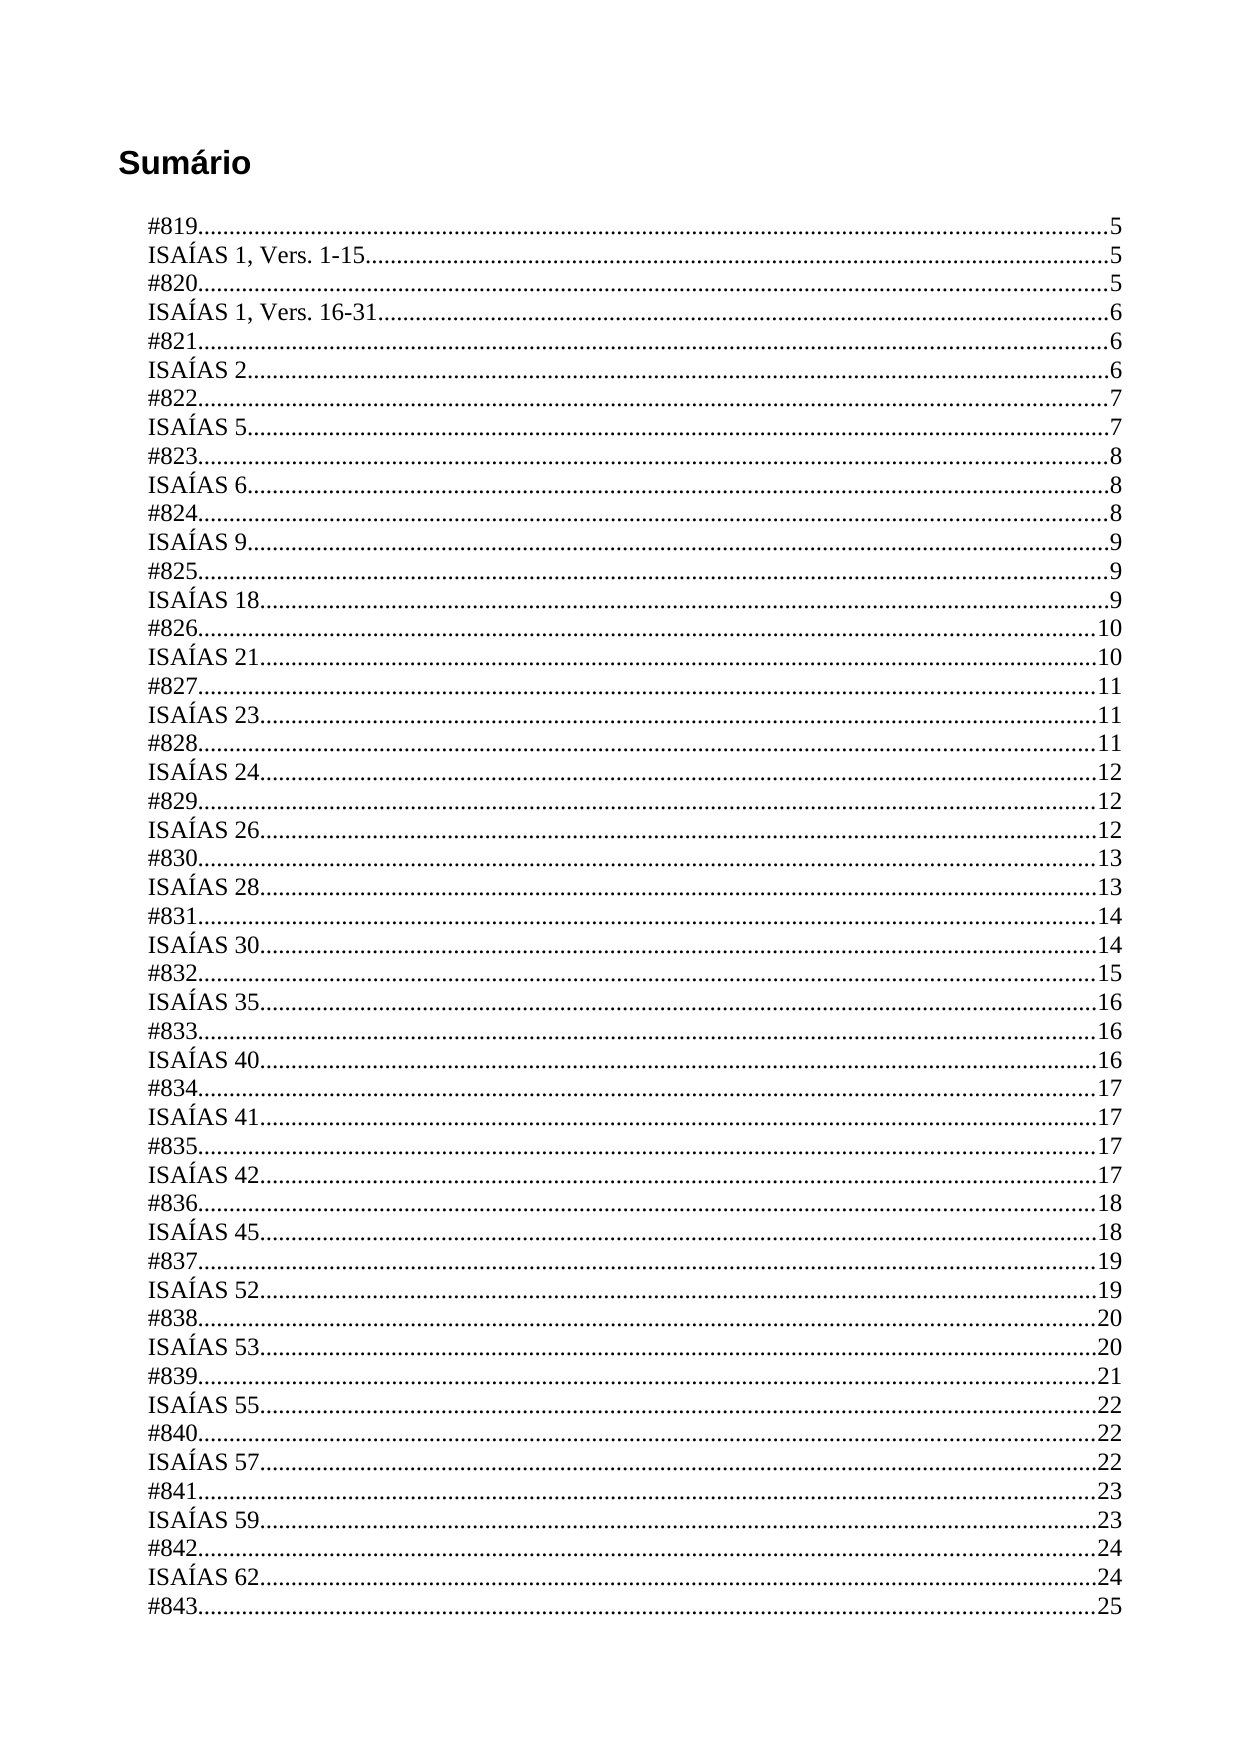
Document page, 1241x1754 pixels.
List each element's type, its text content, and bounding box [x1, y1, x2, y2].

text #843 25 [148, 1591, 1122, 1620]
text #829 12 [148, 786, 1122, 815]
text ISAÍAS 45 18 [148, 1217, 1122, 1246]
text ISAÍAS 57 22 [148, 1447, 1122, 1476]
text ISAÍAS 40 16 [148, 1045, 1122, 1073]
text ISAÍAS 53 20 [148, 1332, 1122, 1361]
text #834 17 [148, 1073, 1122, 1102]
text ISAÍAS 23 11 [148, 700, 1122, 728]
text ISAÍAS 21 10 [148, 642, 1122, 671]
text ISAÍAS 5 7 [148, 412, 1122, 441]
text #821 6 [148, 326, 1122, 355]
text ISAÍAS 9 9 [148, 527, 1122, 556]
text ISAÍAS 28 13 [148, 872, 1122, 901]
text #828 11 [148, 728, 1122, 757]
text ISAÍAS 52 19 [148, 1275, 1122, 1303]
text #827 11 [148, 671, 1122, 700]
text ISAÍAS 35 16 [148, 987, 1122, 1016]
text #826 10 [148, 613, 1122, 642]
text #841 23 [148, 1476, 1122, 1505]
text #836 18 [148, 1188, 1122, 1217]
text #835 17 [148, 1131, 1122, 1160]
text ISAÍAS 26 12 [148, 815, 1122, 843]
text #832 15 [148, 958, 1122, 987]
text #838 20 [148, 1303, 1122, 1332]
text ISAÍAS 18 9 [148, 585, 1122, 613]
text ISAÍAS 24 12 [148, 757, 1122, 786]
text #820 5 [148, 268, 1122, 297]
text ISAÍAS 59 23 [148, 1505, 1122, 1533]
text ISAÍAS 6 8 [148, 470, 1122, 498]
text ISAÍAS 62 24 [148, 1562, 1122, 1591]
text #823 8 [148, 441, 1122, 470]
text #837 19 [148, 1246, 1122, 1275]
text #833 16 [148, 1016, 1122, 1045]
text ISAÍAS 1, Vers. 1-15 5 [148, 240, 1122, 268]
text #819 5 [148, 211, 1122, 240]
text #842 24 [148, 1533, 1122, 1562]
text ISAÍAS 41 17 [148, 1102, 1122, 1131]
text #822 7 [148, 383, 1122, 412]
text #839 21 [148, 1361, 1122, 1390]
text ISAÍAS 42 17 [148, 1160, 1122, 1188]
text ISAÍAS 55 22 [148, 1390, 1122, 1418]
text ISAÍAS 2 6 [148, 355, 1122, 383]
text #840 22 [148, 1418, 1122, 1447]
text #831 14 [148, 901, 1122, 930]
text #825 9 [148, 556, 1122, 585]
text #824 8 [148, 498, 1122, 527]
text #830 13 [148, 843, 1122, 872]
text ISAÍAS 30 14 [148, 930, 1122, 958]
subtitle Sumário [118, 143, 1122, 182]
text ISAÍAS 1, Vers. 16-31 6 [148, 297, 1122, 326]
